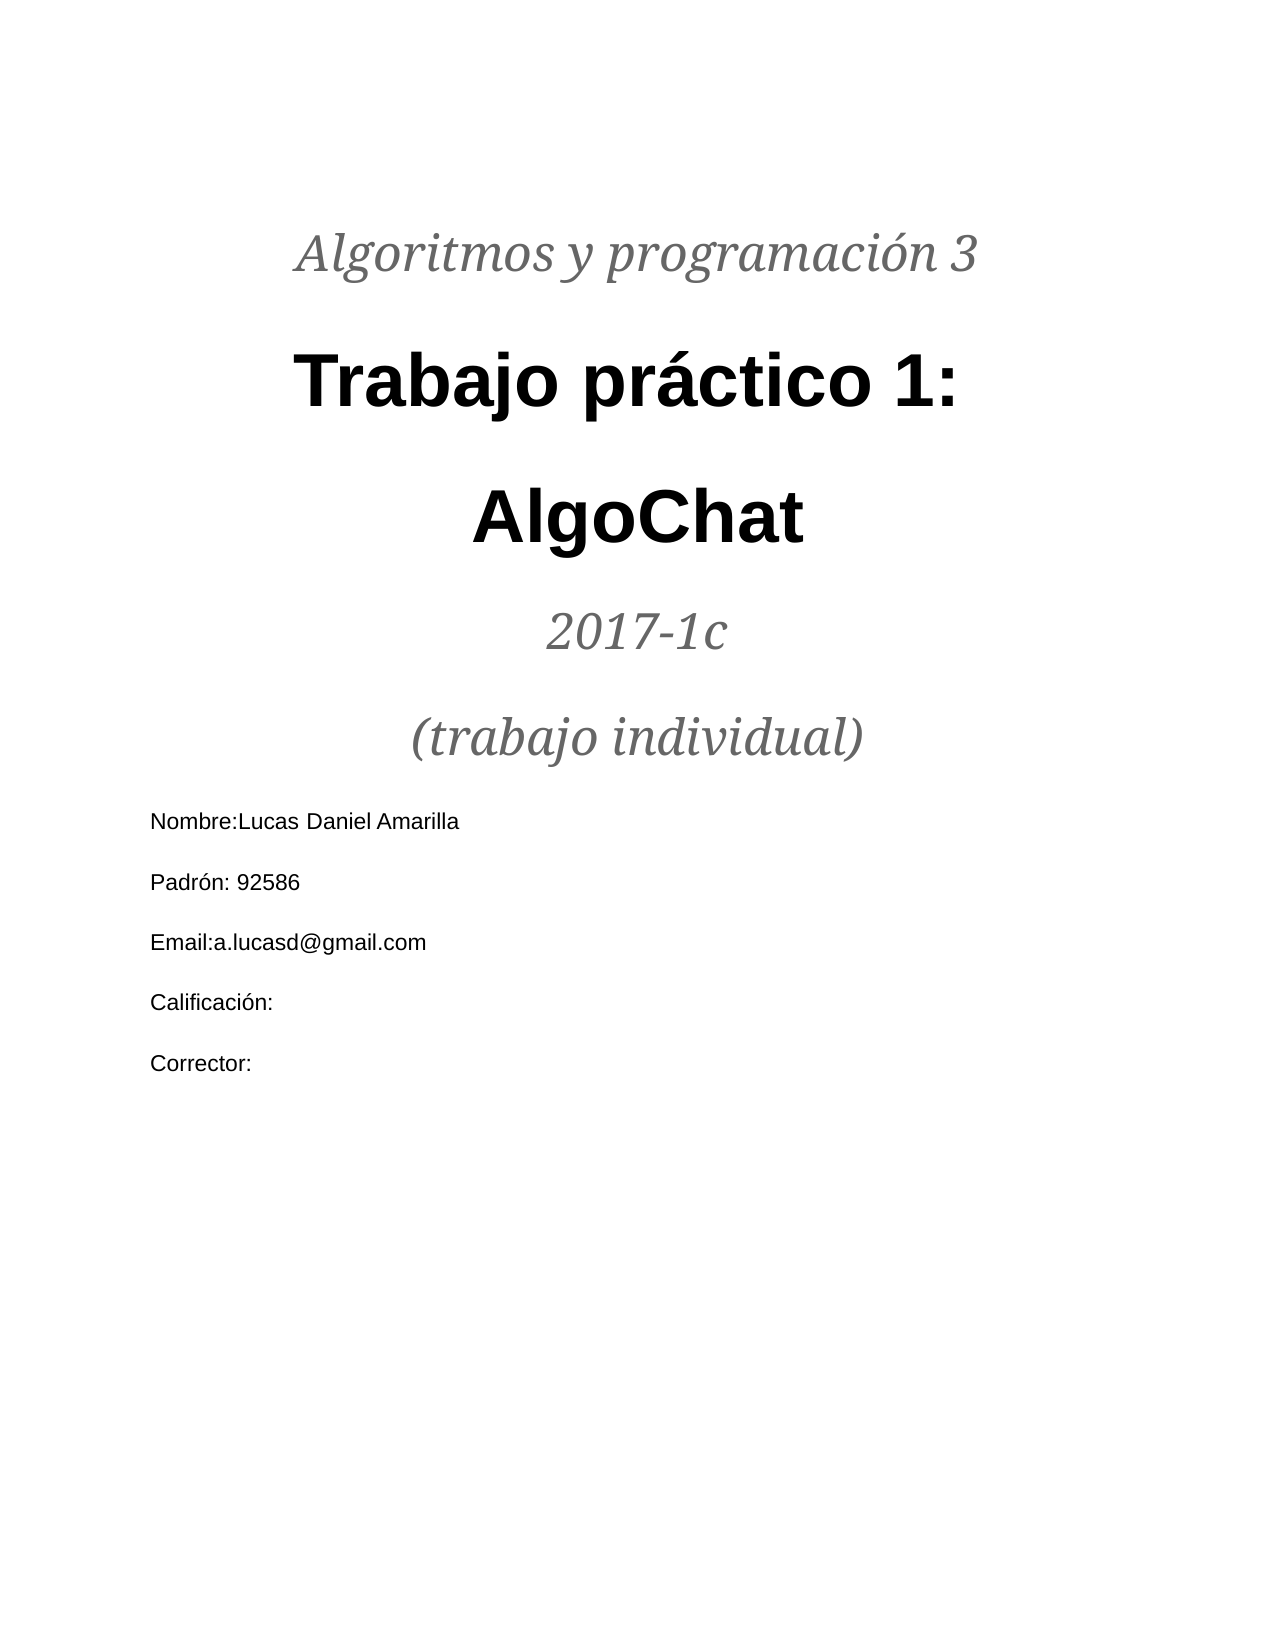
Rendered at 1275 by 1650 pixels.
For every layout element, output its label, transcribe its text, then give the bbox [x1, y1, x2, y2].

text Padrón: 92586 [150, 868, 1125, 895]
subtitle 2017-1c [150, 596, 1125, 664]
text Calificación: [150, 989, 1125, 1016]
text Email:a.lucasd@gmail.com [150, 929, 1125, 955]
subtitle Algoritmos y programación 3 [150, 218, 1125, 286]
subtitle (trabajo individual) [150, 701, 1125, 769]
text Corrector: [150, 1050, 1125, 1076]
text Nombre:Lucas Daniel Amarilla [150, 808, 1125, 834]
title Trabajo práctico 1: [150, 336, 1125, 422]
title AlgoChat [150, 472, 1125, 558]
